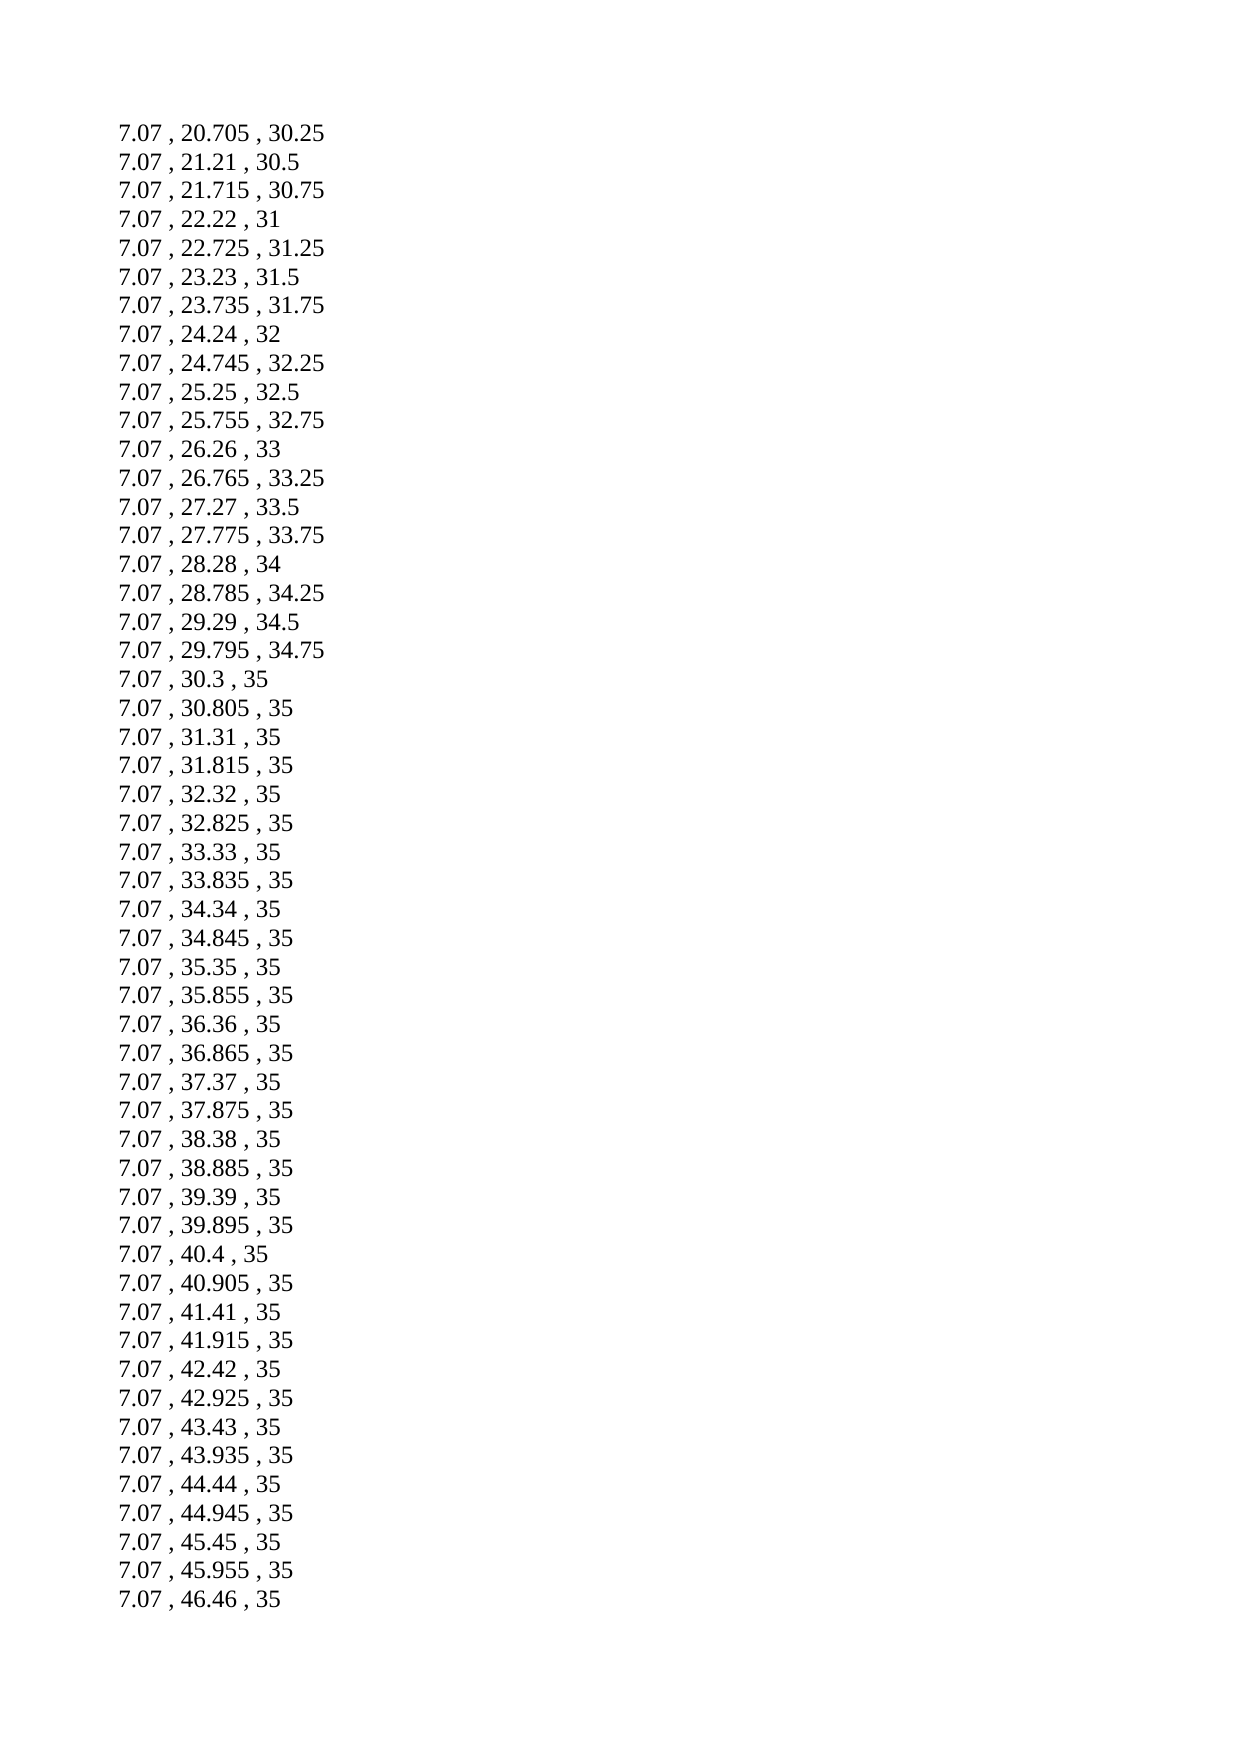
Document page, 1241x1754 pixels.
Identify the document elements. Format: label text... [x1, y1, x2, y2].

text 7.07 , 29.795 , 34.75 [118, 636, 1122, 664]
text 7.07 , 24.745 , 32.25 [118, 348, 1122, 377]
text 7.07 , 22.725 , 31.25 [118, 233, 1122, 262]
text 7.07 , 30.3 , 35 [118, 664, 1122, 693]
text 7.07 , 43.935 , 35 [118, 1441, 1122, 1469]
text 7.07 , 42.42 , 35 [118, 1354, 1122, 1383]
text 7.07 , 37.875 , 35 [118, 1096, 1122, 1124]
text 7.07 , 35.855 , 35 [118, 981, 1122, 1009]
text 7.07 , 34.845 , 35 [118, 923, 1122, 952]
text 7.07 , 40.4 , 35 [118, 1239, 1122, 1268]
text 7.07 , 33.835 , 35 [118, 866, 1122, 894]
text 7.07 , 35.35 , 35 [118, 952, 1122, 981]
text 7.07 , 38.885 , 35 [118, 1153, 1122, 1182]
text 7.07 , 39.895 , 35 [118, 1211, 1122, 1239]
text 7.07 , 28.28 , 34 [118, 549, 1122, 578]
text 7.07 , 43.43 , 35 [118, 1412, 1122, 1441]
text 7.07 , 44.945 , 35 [118, 1498, 1122, 1527]
text 7.07 , 41.41 , 35 [118, 1297, 1122, 1326]
text 7.07 , 38.38 , 35 [118, 1124, 1122, 1153]
text 7.07 , 30.805 , 35 [118, 693, 1122, 722]
text 7.07 , 25.25 , 32.5 [118, 377, 1122, 406]
text 7.07 , 36.865 , 35 [118, 1038, 1122, 1067]
text 7.07 , 20.705 , 30.25 [118, 118, 1122, 147]
text 7.07 , 29.29 , 34.5 [118, 607, 1122, 636]
text 7.07 , 27.775 , 33.75 [118, 521, 1122, 549]
text 7.07 , 26.26 , 33 [118, 434, 1122, 463]
text 7.07 , 24.24 , 32 [118, 319, 1122, 348]
text 7.07 , 42.925 , 35 [118, 1383, 1122, 1412]
text 7.07 , 23.23 , 31.5 [118, 262, 1122, 291]
text 7.07 , 45.45 , 35 [118, 1527, 1122, 1556]
text 7.07 , 44.44 , 35 [118, 1469, 1122, 1498]
text 7.07 , 40.905 , 35 [118, 1268, 1122, 1297]
text 7.07 , 31.815 , 35 [118, 751, 1122, 779]
text 7.07 , 25.755 , 32.75 [118, 406, 1122, 434]
text 7.07 , 32.825 , 35 [118, 808, 1122, 837]
text 7.07 , 22.22 , 31 [118, 204, 1122, 233]
text 7.07 , 32.32 , 35 [118, 779, 1122, 808]
text 7.07 , 21.715 , 30.75 [118, 176, 1122, 204]
text 7.07 , 33.33 , 35 [118, 837, 1122, 866]
text 7.07 , 21.21 , 30.5 [118, 147, 1122, 176]
text 7.07 , 26.765 , 33.25 [118, 463, 1122, 492]
text 7.07 , 27.27 , 33.5 [118, 492, 1122, 521]
text 7.07 , 23.735 , 31.75 [118, 291, 1122, 319]
text 7.07 , 45.955 , 35 [118, 1556, 1122, 1584]
text 7.07 , 36.36 , 35 [118, 1009, 1122, 1038]
text 7.07 , 46.46 , 35 [118, 1584, 1122, 1613]
text 7.07 , 34.34 , 35 [118, 894, 1122, 923]
text 7.07 , 39.39 , 35 [118, 1182, 1122, 1211]
text 7.07 , 41.915 , 35 [118, 1326, 1122, 1354]
text 7.07 , 37.37 , 35 [118, 1067, 1122, 1096]
text 7.07 , 31.31 , 35 [118, 722, 1122, 751]
text 7.07 , 28.785 , 34.25 [118, 578, 1122, 607]
